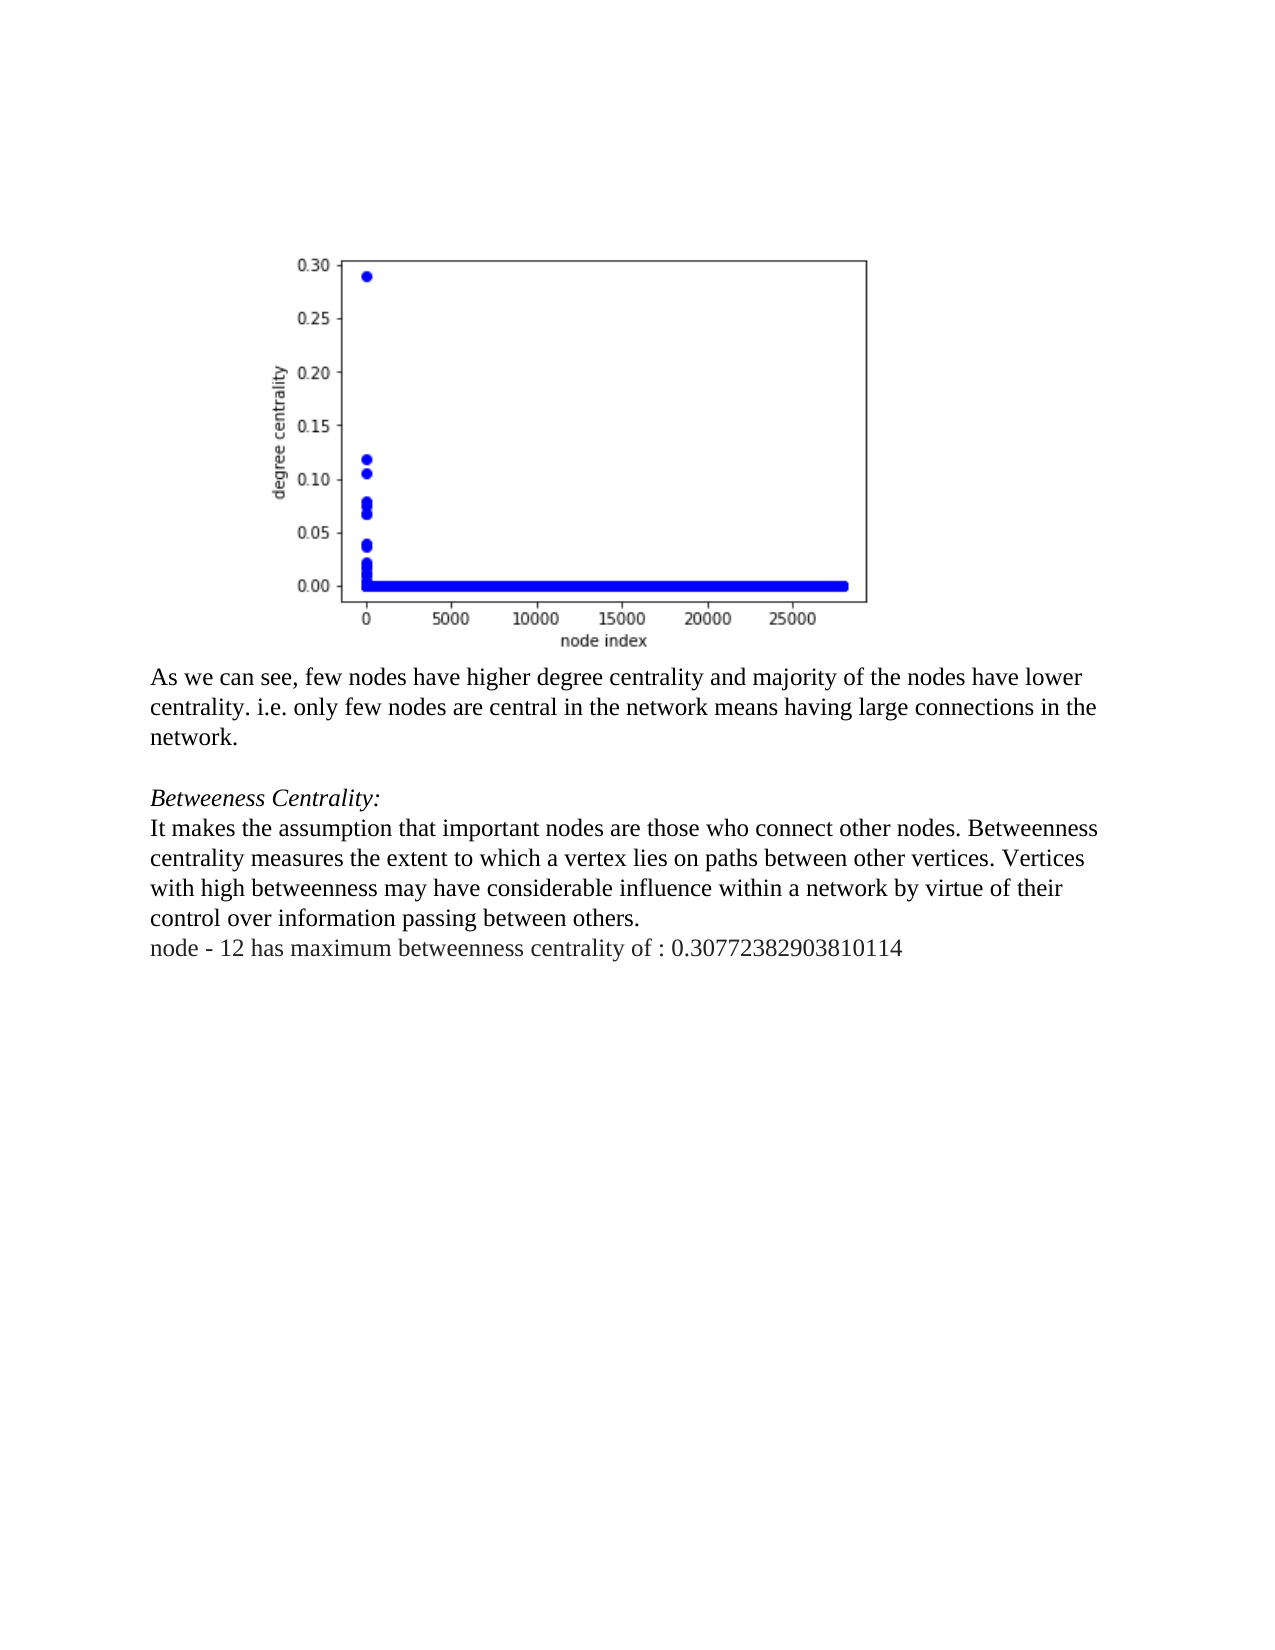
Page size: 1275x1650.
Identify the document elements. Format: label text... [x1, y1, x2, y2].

text node - 12 has maximum betweenness centrality of : 0.30772382903810114 [150, 933, 1125, 962]
text Betweeness Centrality: [150, 783, 1125, 811]
text As we can see, few nodes have higher degree centrality and majority of the nodes have lower centrality. i.e. only few nodes are central in the network means having large connections in the network. [150, 662, 1125, 751]
text It makes the assumption that important nodes are those who connect other nodes. Betweenness centrality measures the extent to which a vertex lies on paths between other vertices. Vertices with high betweenness may have considerable influence within a network by virtue of their control over information passing between others. [150, 813, 1125, 932]
